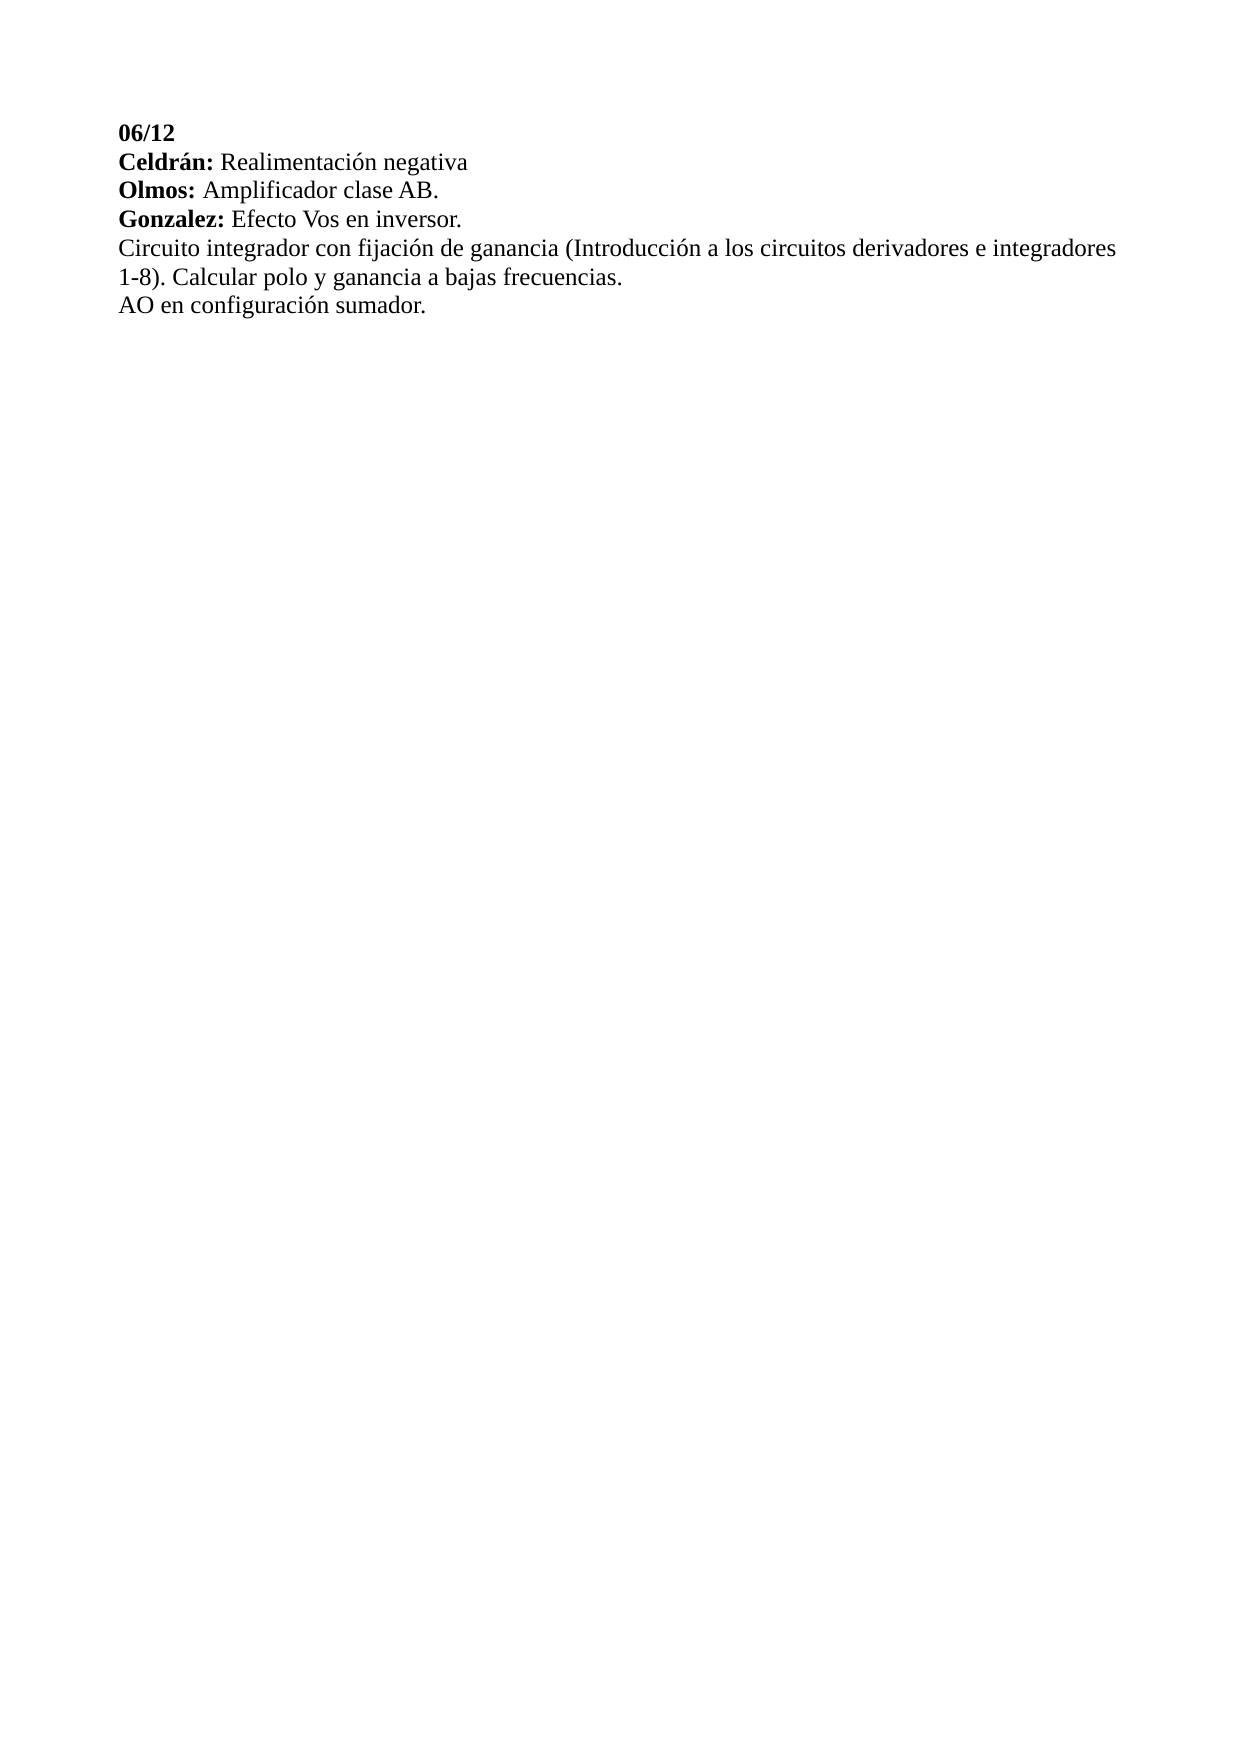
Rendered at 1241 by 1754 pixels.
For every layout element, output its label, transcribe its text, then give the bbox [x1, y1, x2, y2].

text AO en configuración sumador. [118, 291, 1122, 319]
text Circuito integrador con fijación de ganancia (Introducción a los circuitos derivadores e integradores 1-8). Calcular polo y ganancia a bajas frecuencias. [118, 233, 1122, 291]
text Celdrán: Realimentación negativa [118, 147, 1122, 176]
text 06/12 [118, 118, 1122, 147]
text Gonzalez: Efecto Vos en inversor. [118, 204, 1122, 233]
text Olmos: Amplificador clase AB. [118, 176, 1122, 204]
